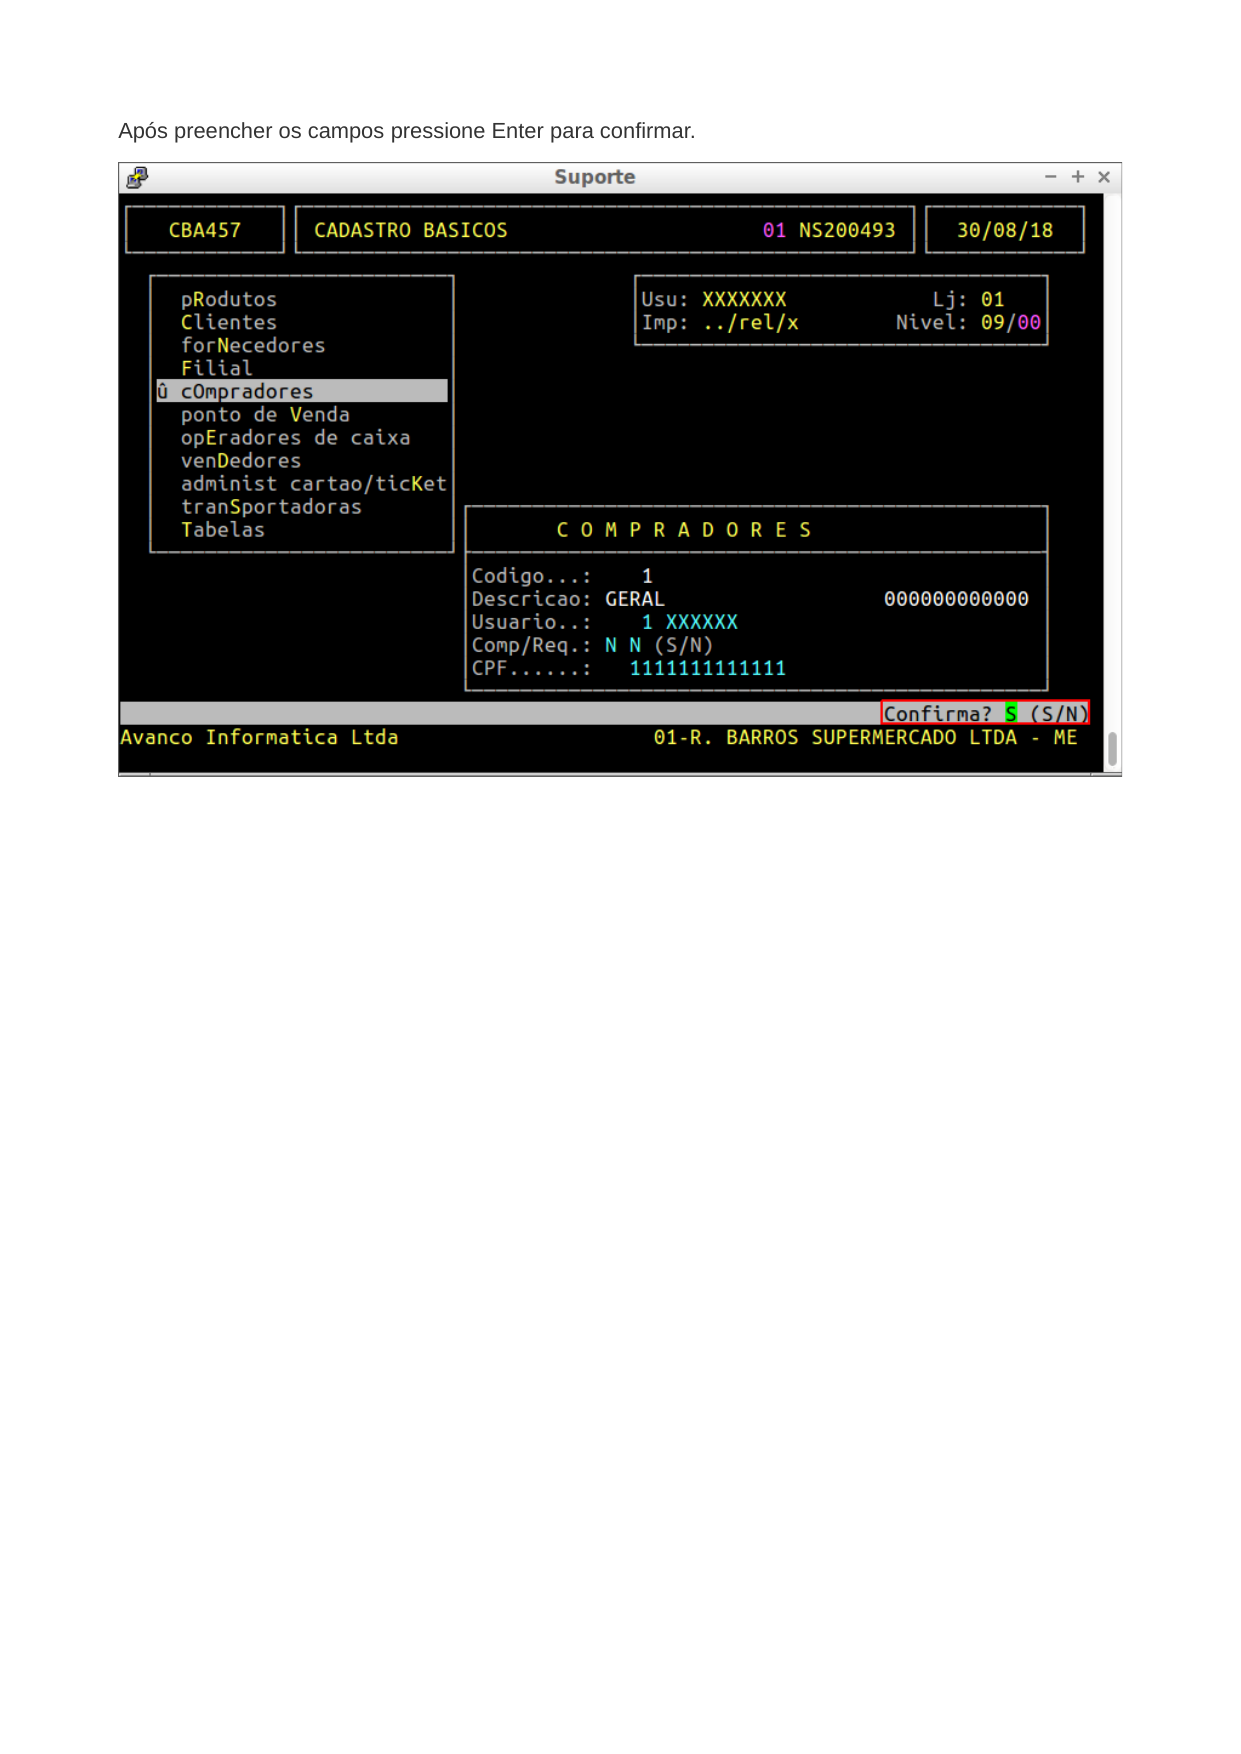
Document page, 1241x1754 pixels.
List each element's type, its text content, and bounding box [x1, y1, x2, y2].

picture [118, 162, 1123, 777]
text Após preencher os campos pressione Enter para confirmar. [118, 118, 1122, 143]
